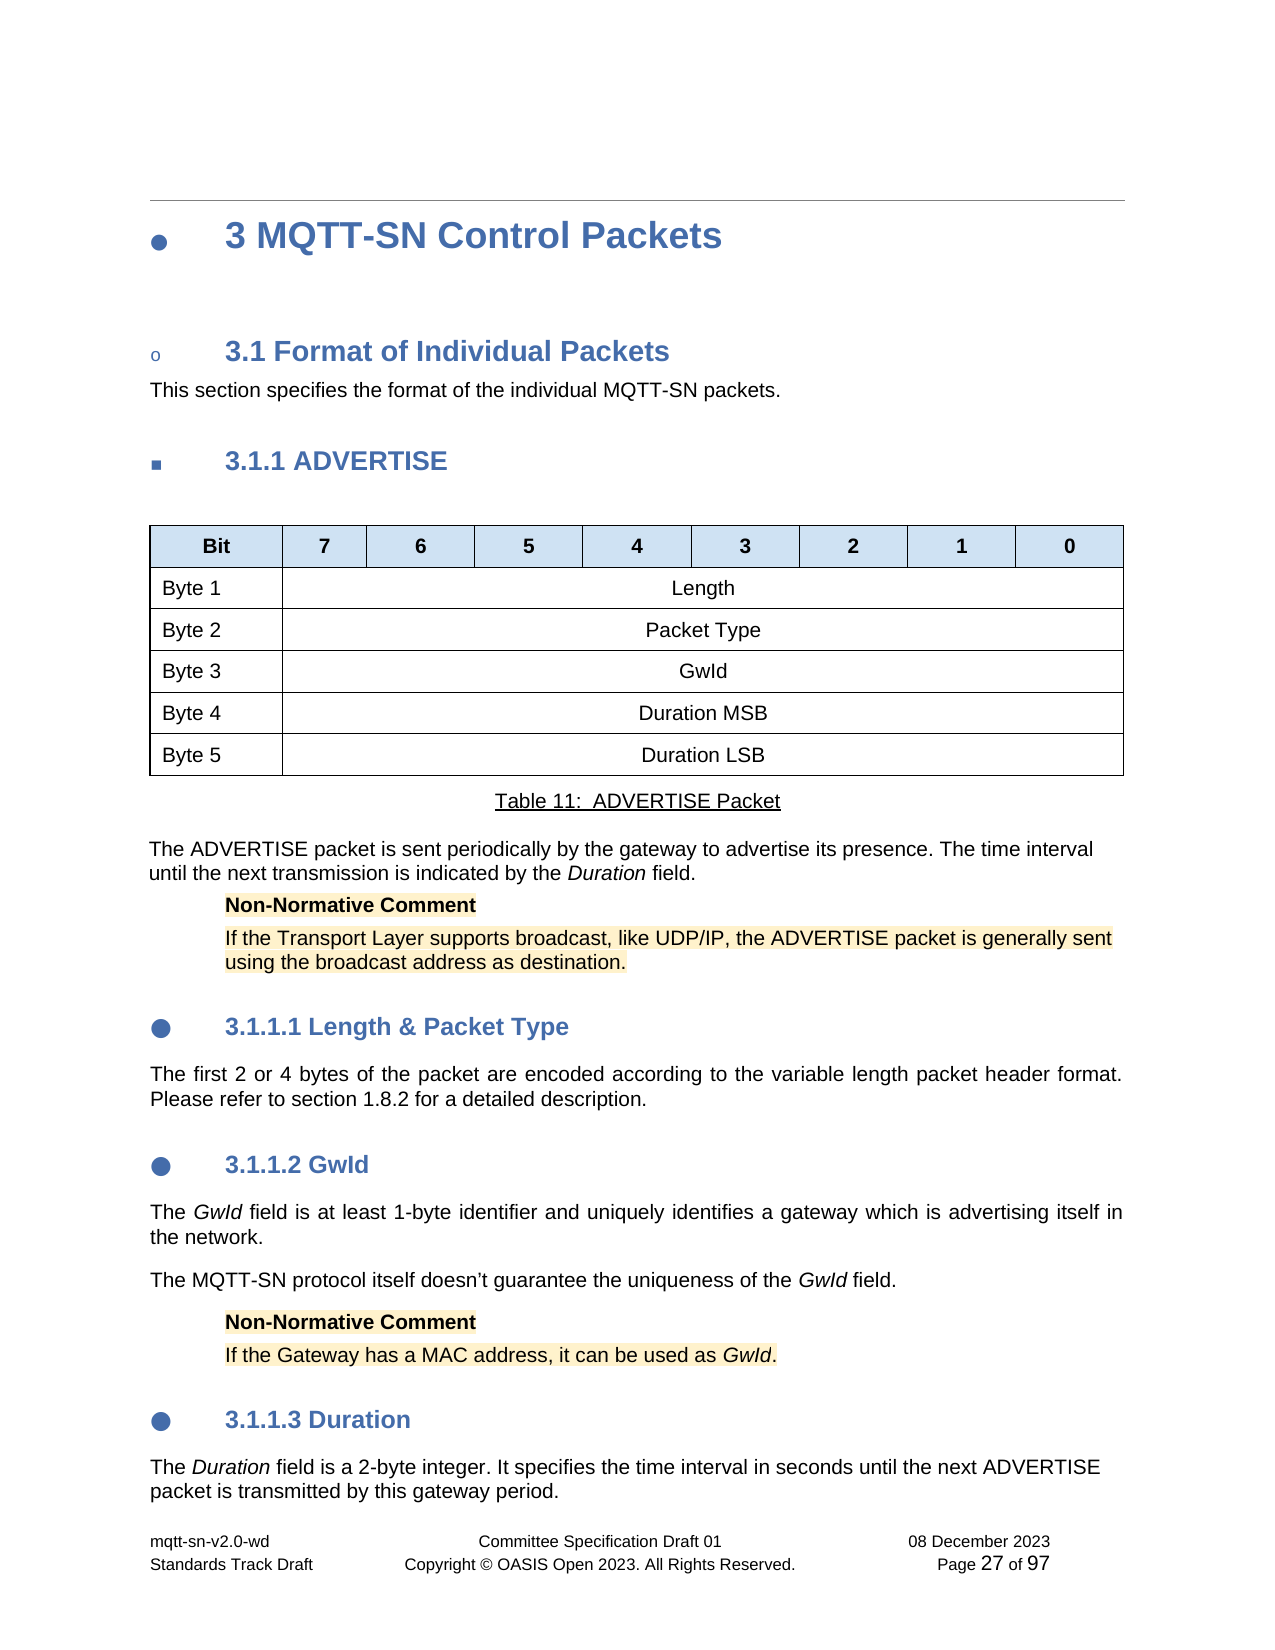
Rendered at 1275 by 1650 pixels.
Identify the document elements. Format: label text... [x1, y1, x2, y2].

table_header 2 [800, 526, 907, 567]
text This section specifies the format of the individual MQTT-SN packets. [149, 378, 1124, 402]
table_header Bit [151, 526, 282, 567]
subtitle 3.1 Format of Individual Packets [150, 334, 1125, 367]
table_cell Duration LSB [283, 734, 1123, 775]
text If the Gateway has a MAC address, it can be used as GwId. [225, 1342, 1125, 1366]
table_header 0 [1016, 526, 1123, 567]
table_cell Byte 3 [151, 651, 282, 692]
subtitle 3.1.1.3 Duration [150, 1391, 1124, 1443]
subtitle 3.1.1.2 GwId [150, 1136, 1124, 1188]
text The MQTT-SN protocol itself doesn’t guarantee the uniqueness of the GwId field. [150, 1267, 1124, 1291]
table_cell Byte 5 [151, 734, 282, 775]
text The Duration field is a 2-byte integer. It specifies the time interval in seconds until the next ADVERTISE packet is transmitted by this gateway period. [150, 1455, 1125, 1503]
table_header 5 [475, 526, 582, 567]
table_cell Byte 4 [151, 693, 282, 733]
text Non-Normative Comment [225, 893, 1125, 917]
text The ADVERTISE packet is sent periodically by the gateway to advertise its presence. The time interval until the next transmission is indicated by the Duration field. [148, 837, 1124, 885]
table_header 1 [908, 526, 1015, 567]
table_cell Byte 2 [151, 609, 282, 650]
table_header 3 [692, 526, 799, 567]
text The GwId field is at least 1-byte identifier and uniquely identifies a gateway which is advertising itself in the network. [150, 1200, 1124, 1249]
table_cell GwId [283, 651, 1123, 692]
subtitle 3.1.1.1 Length & Packet Type [150, 998, 1124, 1050]
text Table 11: ADVERTISE Packet [150, 788, 1125, 812]
table_cell Duration MSB [283, 693, 1123, 733]
table_cell Length [283, 568, 1123, 608]
text If the Transport Layer supports broadcast, like UDP/IP, the ADVERTISE packet is generally sent using the broadcast address as destination. [225, 926, 1125, 973]
subtitle 3.1.1 ADVERTISE [150, 443, 1124, 481]
text The first 2 or 4 bytes of the packet are encoded according to the variable length packet header format. Please refer to section 1.8.2 for a detailed description. [150, 1062, 1124, 1111]
table_cell Byte 1 [151, 568, 282, 608]
subtitle 3 MQTT-SN Control Packets [150, 201, 1125, 261]
table_header 6 [367, 526, 474, 567]
text Non-Normative Comment [225, 1310, 1125, 1334]
table_header 7 [283, 526, 366, 567]
table_header 4 [583, 526, 691, 567]
table_cell Packet Type [283, 609, 1123, 650]
